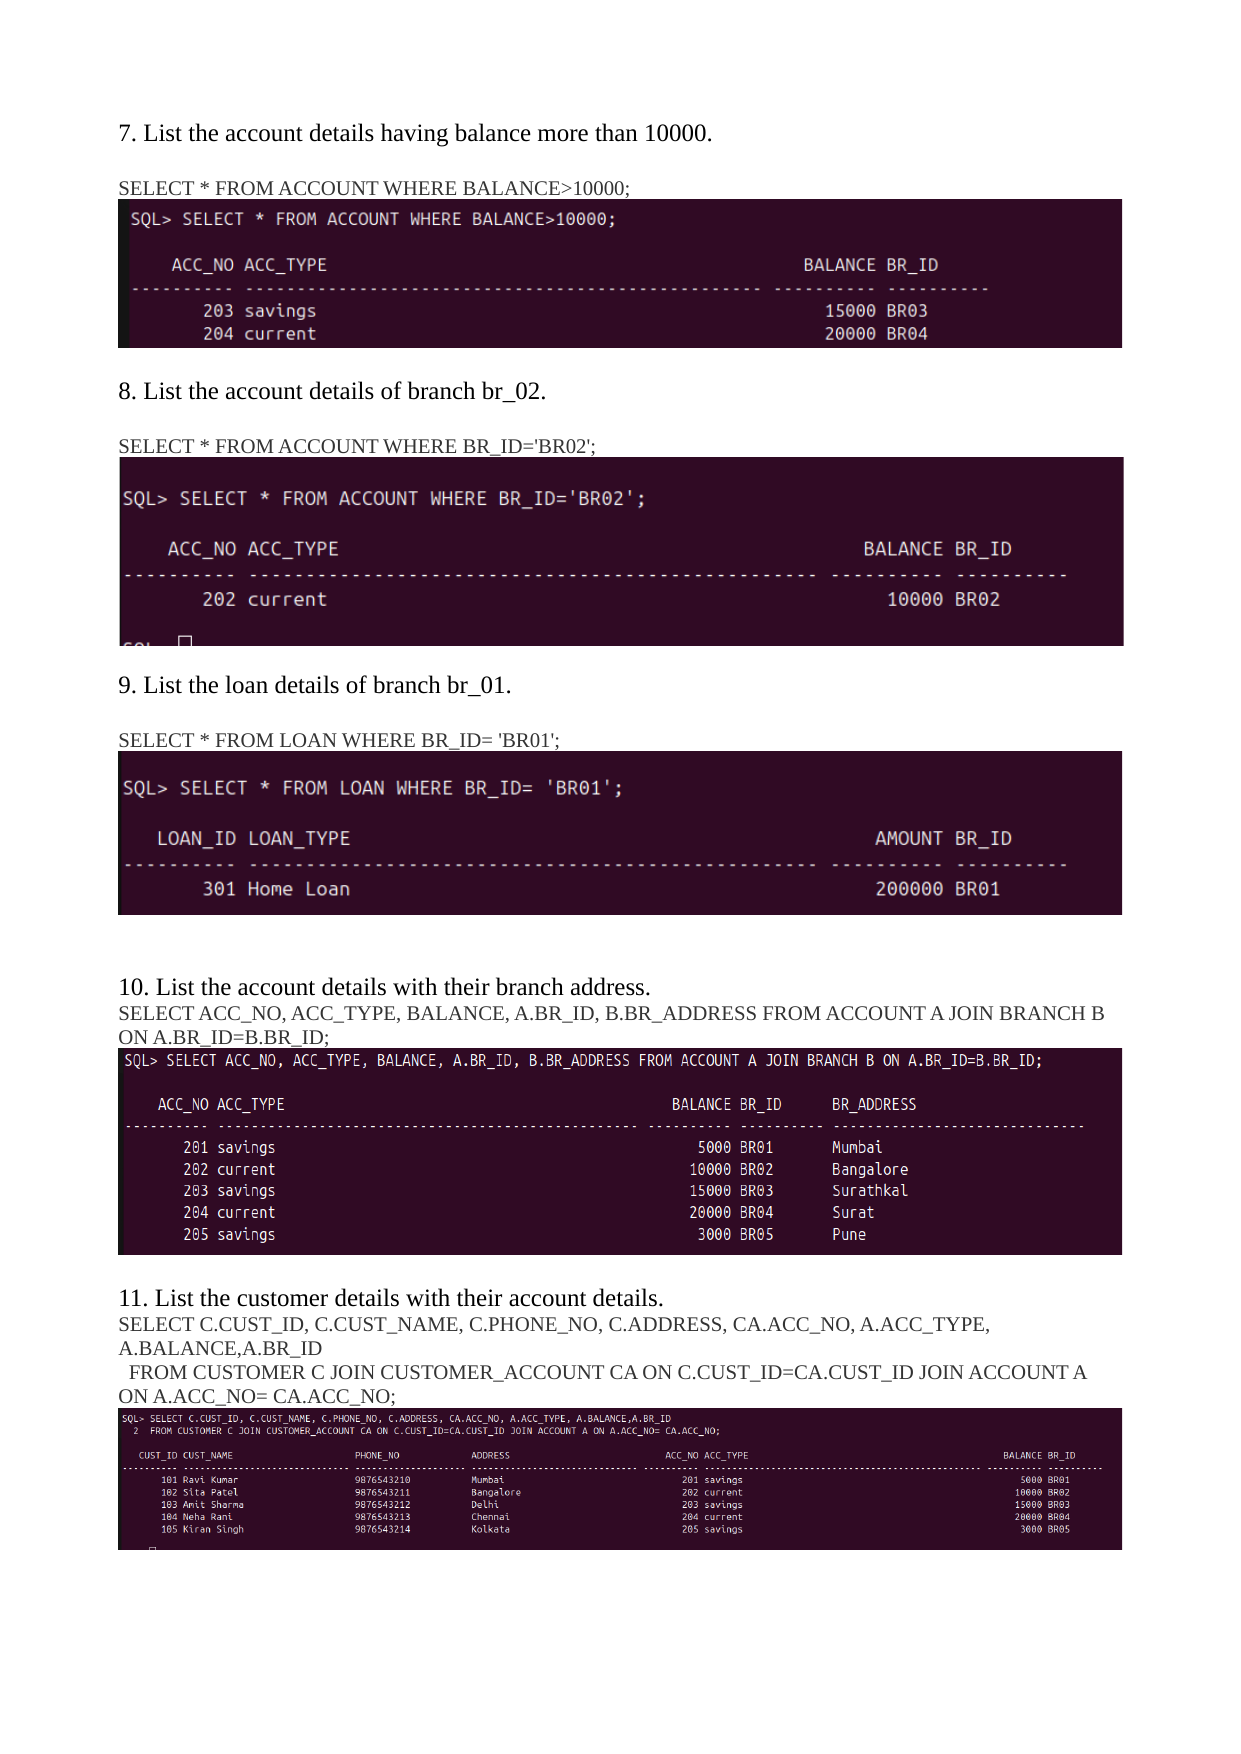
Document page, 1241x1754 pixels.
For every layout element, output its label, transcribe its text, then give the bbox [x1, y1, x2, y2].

text FROM CUSTOMER C JOIN CUSTOMER_ACCOUNT CA ON C.CUST_ID=CA.CUST_ID JOIN ACCOUNT A ON A.ACC_NO= CA.ACC_NO; [118, 1360, 1122, 1408]
picture [118, 1048, 1123, 1255]
text SELECT * FROM ACCOUNT WHERE BR_ID='BR02'; [118, 434, 1122, 458]
text 7. List the account details having balance more than 10000. [118, 118, 1122, 147]
picture [118, 199, 1123, 348]
picture [119, 457, 1124, 646]
text SELECT * FROM LOAN WHERE BR_ID= 'BR01'; [118, 727, 1122, 751]
text SELECT ACC_NO, ACC_TYPE, BALANCE, A.BR_ID, B.BR_ADDRESS FROM ACCOUNT A JOIN BRANCH B ON A.BR_ID=B.BR_ID; [118, 1001, 1122, 1048]
picture [118, 751, 1123, 915]
text 9. List the loan details of branch br_01. [118, 670, 1122, 699]
text SELECT C.CUST_ID, C.CUST_NAME, C.PHONE_NO, C.ADDRESS, CA.ACC_NO, A.ACC_TYPE, A.BALANCE,A.BR_ID [118, 1312, 1122, 1360]
text 11. List the customer details with their account details. [118, 1283, 1122, 1312]
text 10. List the account details with their branch address. [118, 972, 1122, 1001]
picture [118, 1408, 1123, 1550]
text SELECT * FROM ACCOUNT WHERE BALANCE>10000; [118, 176, 1122, 199]
text 8. List the account details of branch br_02. [118, 376, 1122, 405]
